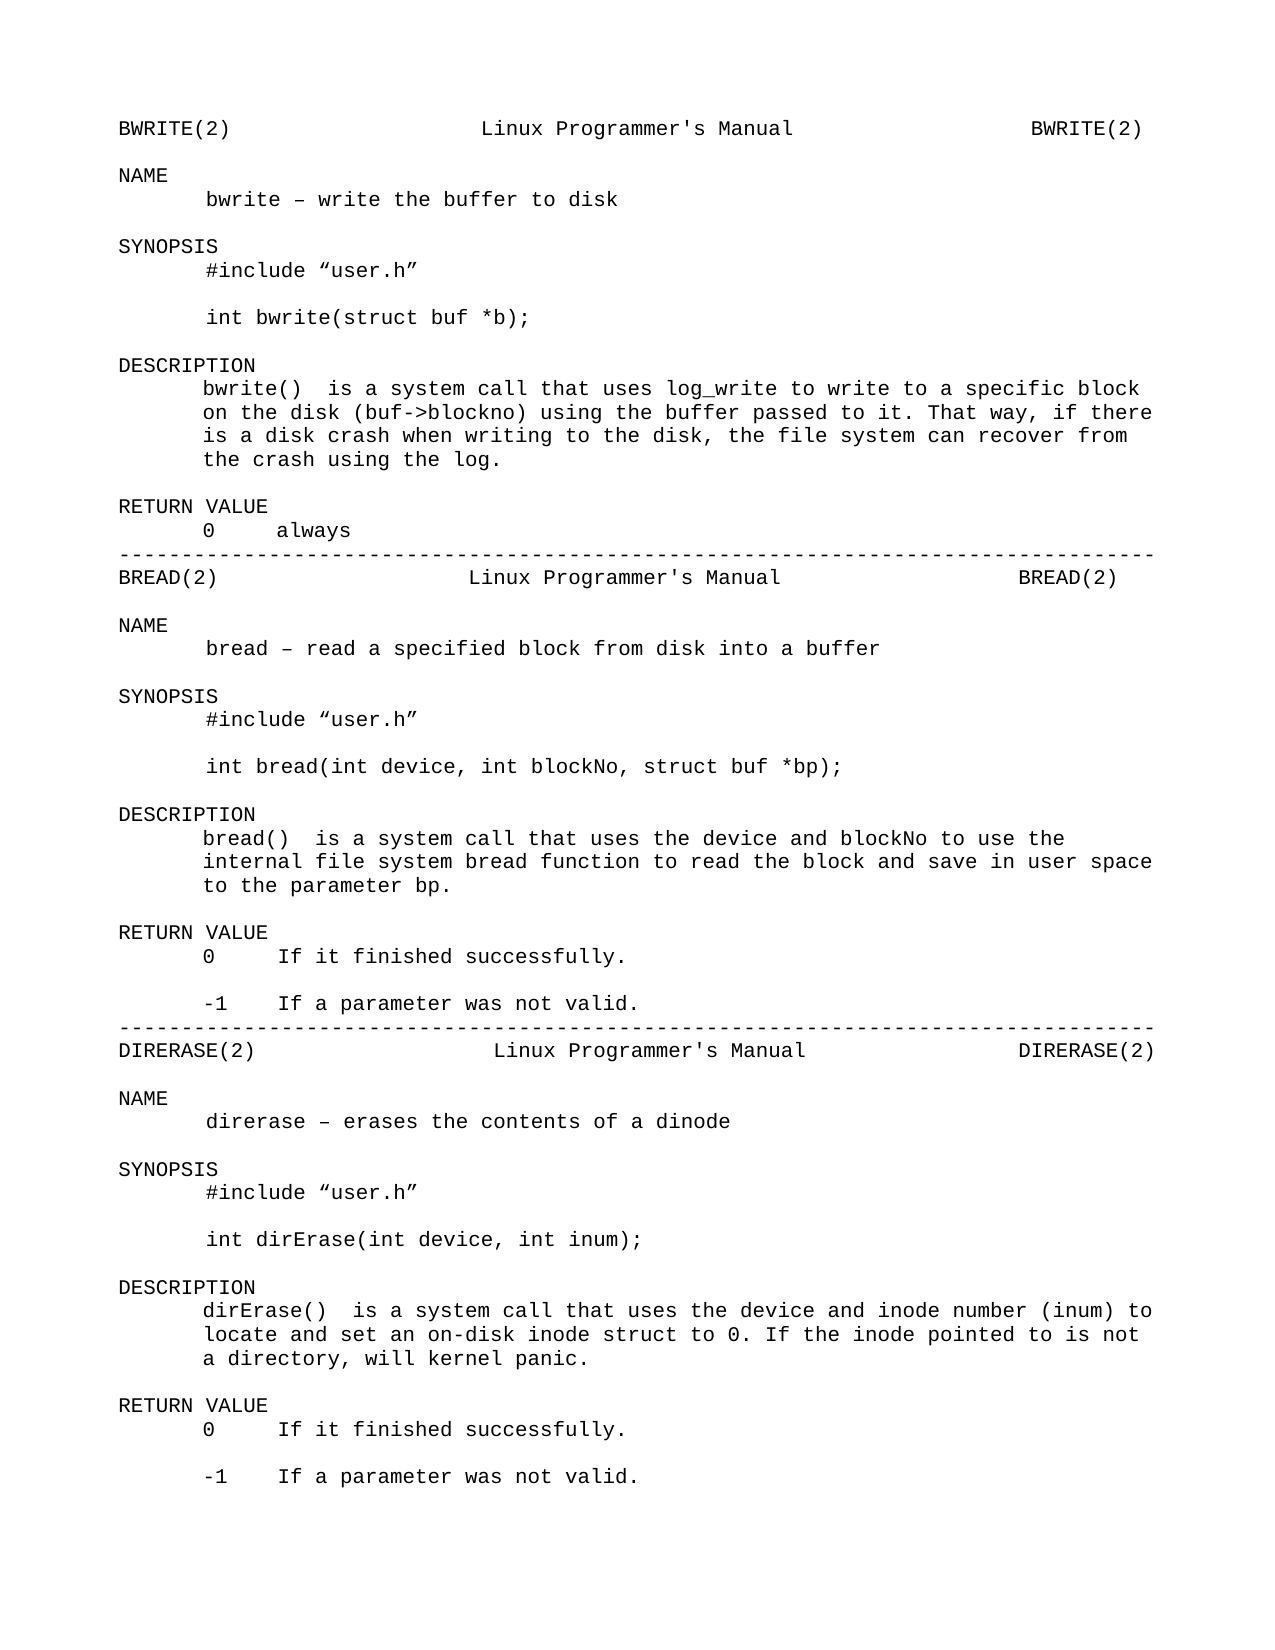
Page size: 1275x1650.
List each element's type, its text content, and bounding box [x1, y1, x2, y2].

text BWRITE(2) Linux Programmer's Manual BWRITE(2) [118, 118, 1157, 142]
text bread – read a specified block from disk into a buffer [118, 638, 1157, 662]
text DESCRIPTION [118, 354, 1157, 378]
text SYNOPSIS [118, 236, 1157, 260]
text 0 If it finished successfully. [202, 946, 1157, 969]
text ----------------------------------------------------------------------------------- [118, 544, 1157, 567]
text int dirErase(int device, int inum); [118, 1229, 1157, 1253]
text bwrite – write the buffer to disk [118, 189, 1157, 213]
text 0 always [202, 520, 1157, 544]
text DESCRIPTION [118, 1277, 1157, 1300]
text NAME [118, 1088, 1157, 1111]
text #include “user.h” [118, 260, 1157, 284]
text dirErase() is a system call that uses the device and inode number (inum) to locate and set an on-disk inode struct to 0. If the inode pointed to is not a directory, will kernel panic. [202, 1300, 1157, 1371]
text BREAD(2) Linux Programmer's Manual BREAD(2) [118, 567, 1157, 591]
text -1 If a parameter was not valid. [202, 993, 1157, 1017]
text #include “user.h” [118, 1182, 1157, 1206]
text ----------------------------------------------------------------------------------- [118, 1017, 1157, 1040]
text direrase – erases the contents of a dinode [118, 1111, 1157, 1135]
text SYNOPSIS [118, 686, 1157, 709]
text bwrite() is a system call that uses log_write to write to a specific block on the disk (buf->blockno) using the buffer passed to it. That way, if there is a disk crash when writing to the disk, the file system can recover from the crash using the log. [202, 378, 1157, 473]
text NAME [118, 165, 1157, 189]
text 0 If it finished successfully. [202, 1419, 1157, 1442]
text DIRERASE(2) Linux Programmer's Manual DIRERASE(2) [118, 1040, 1157, 1064]
text NAME [118, 615, 1157, 638]
text RETURN VALUE [118, 1395, 1157, 1419]
text -1 If a parameter was not valid. [202, 1466, 1157, 1489]
text RETURN VALUE [118, 496, 1157, 520]
text RETURN VALUE [118, 922, 1157, 946]
text #include “user.h” [118, 709, 1157, 733]
text SYNOPSIS [118, 1158, 1157, 1182]
text bread() is a system call that uses the device and blockNo to use the internal file system bread function to read the block and save in user space to the parameter bp. [202, 827, 1157, 898]
text int bread(int device, int blockNo, struct buf *bp); [118, 757, 1157, 780]
text DESCRIPTION [118, 804, 1157, 827]
text int bwrite(struct buf *b); [118, 307, 1157, 331]
